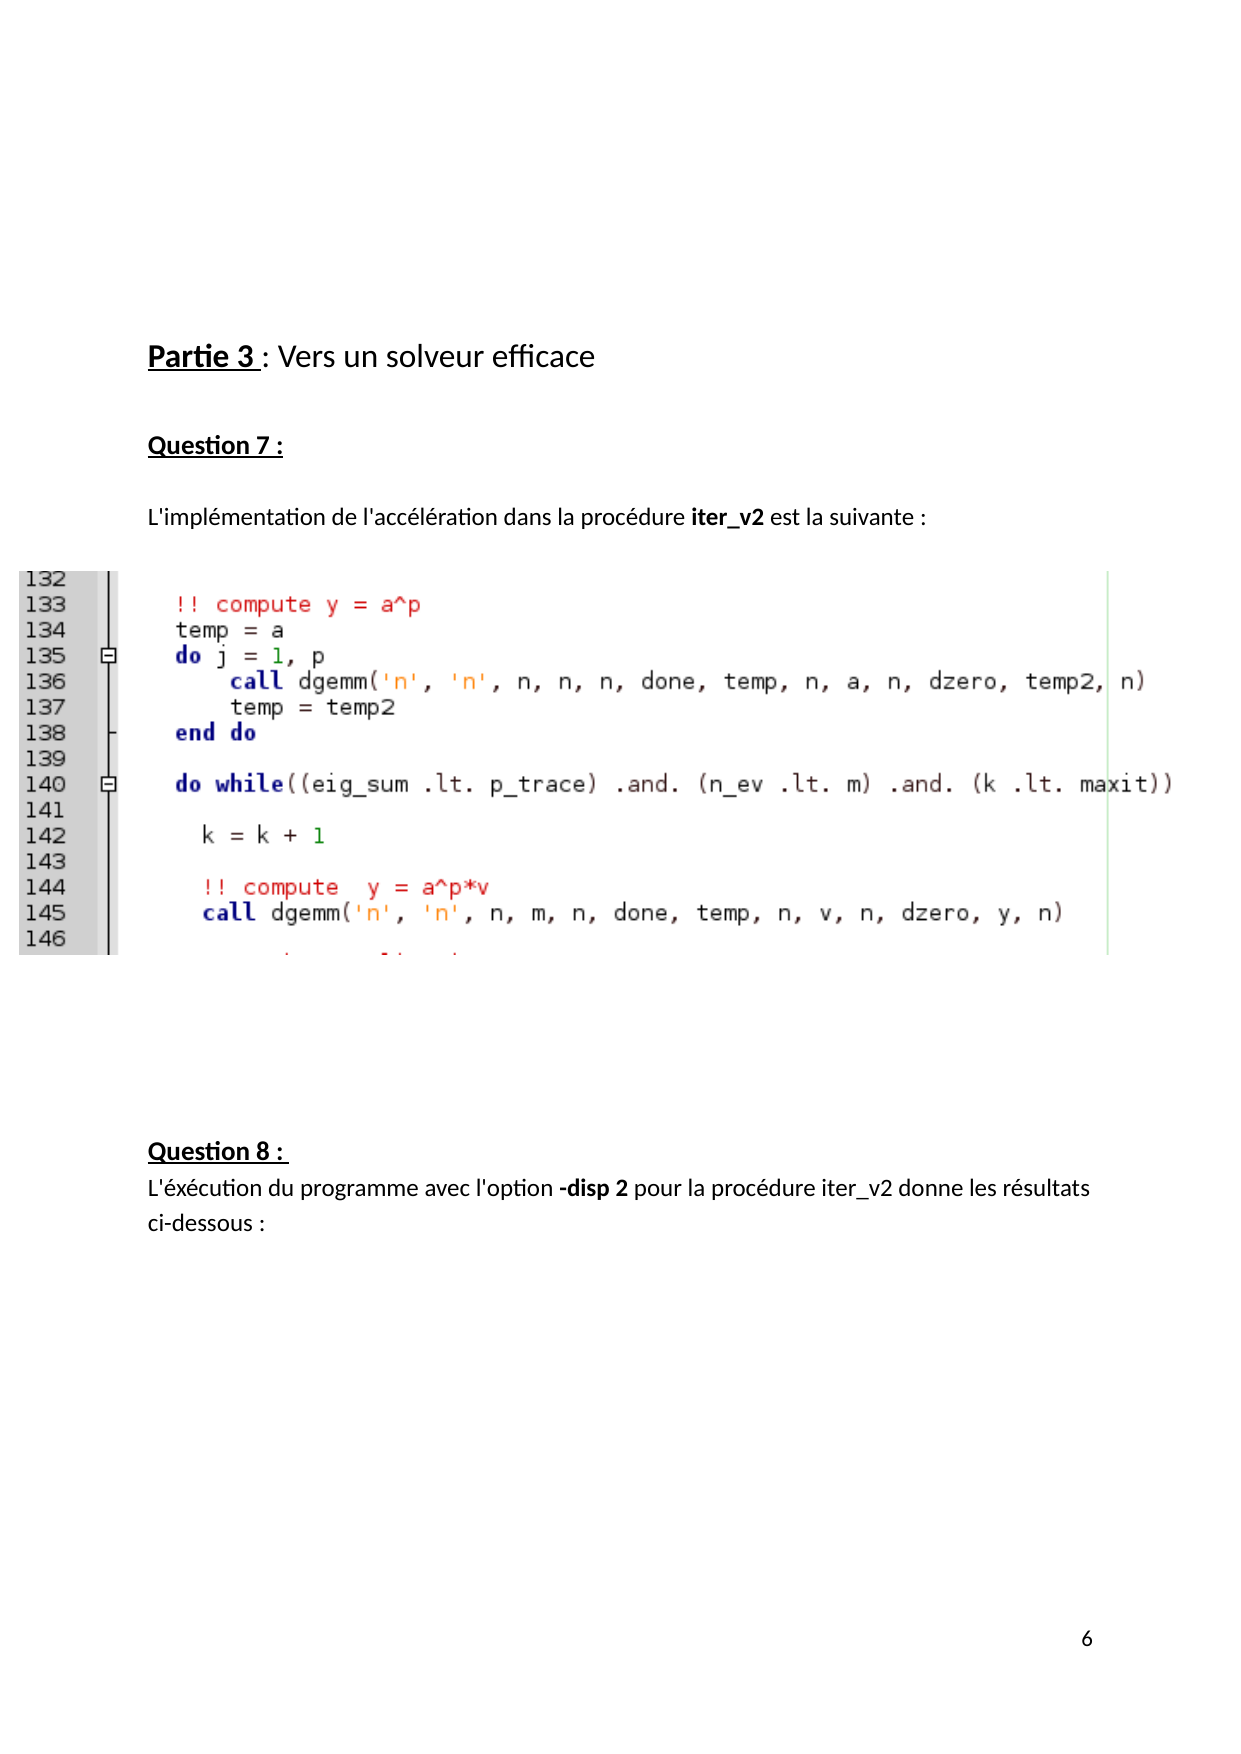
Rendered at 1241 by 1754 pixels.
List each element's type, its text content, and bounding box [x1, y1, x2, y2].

list Partie 3 : Vers un solveur efficace [148, 335, 1093, 375]
list L'implémentation de l'accélération dans la procédure iter_v2 est la suivante : [148, 501, 1093, 532]
list L'éxécution du programme avec l'option -disp 2 pour la procédure iter_v2 donne les résultats ci-dessous : [148, 1172, 1093, 1237]
list Question 7 : [148, 428, 1093, 461]
list Question 8 : [148, 1134, 1093, 1167]
picture [19, 571, 1222, 955]
